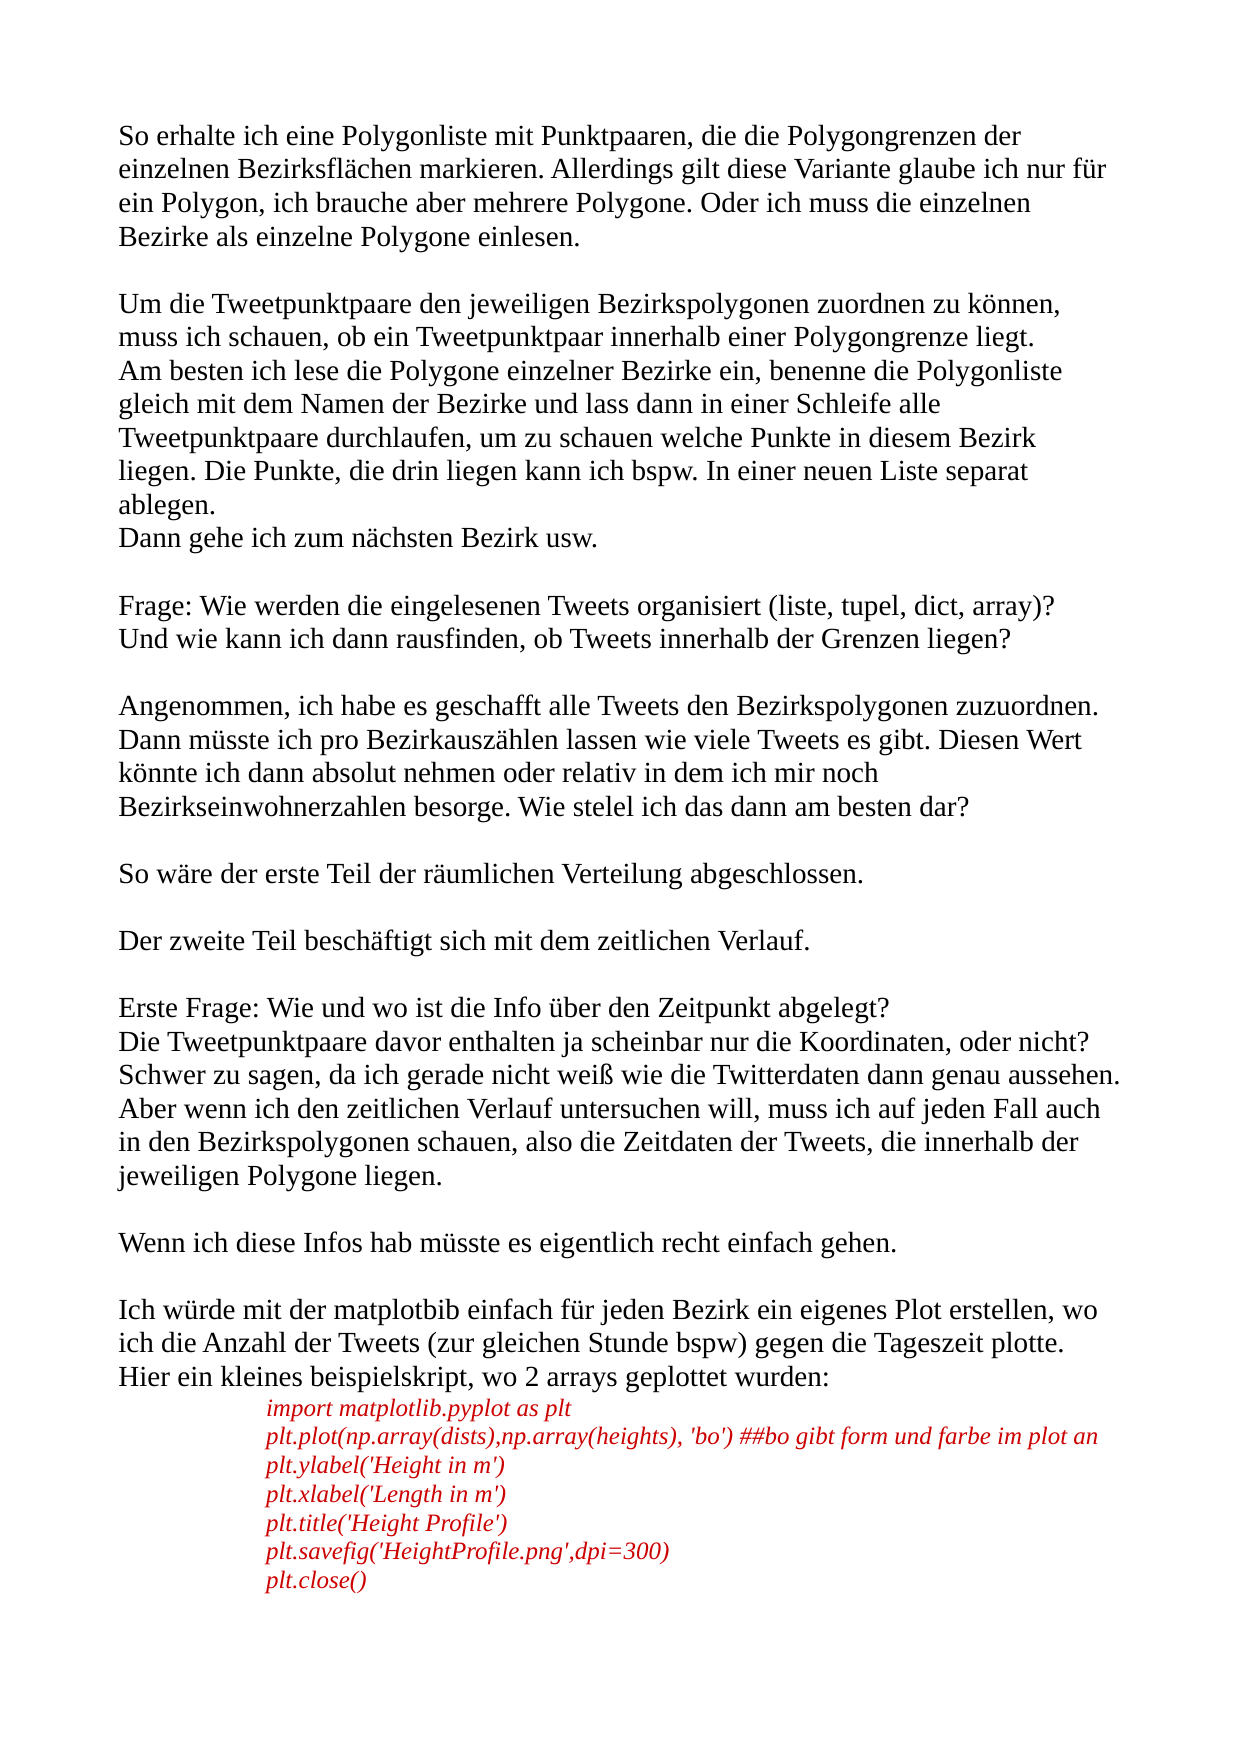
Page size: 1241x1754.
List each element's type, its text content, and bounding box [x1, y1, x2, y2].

text plt.savefig('HeightProfile.png',dpi=300) [266, 1536, 1122, 1565]
text So erhalte ich eine Polygonliste mit Punktpaaren, die die Polygongrenzen der einzelnen Bezirksflächen markieren. Allerdings gilt diese Variante glaube ich nur für ein Polygon, ich brauche aber mehrere Polygone. Oder ich muss die einzelnen Bezirke als einzelne Polygone einlesen. [118, 118, 1122, 252]
text Dann gehe ich zum nächsten Bezirk usw. [118, 521, 1122, 554]
text So wäre der erste Teil der räumlichen Verteilung abgeschlossen. [118, 856, 1122, 889]
text plt.plot(np.array(dists),np.array(heights), 'bo') ##bo gibt form und farbe im plot an [266, 1421, 1122, 1450]
text Schwer zu sagen, da ich gerade nicht weiß wie die Twitterdaten dann genau aussehen. [118, 1057, 1122, 1091]
text plt.title('Height Profile') [266, 1508, 1122, 1536]
text Der zweite Teil beschäftigt sich mit dem zeitlichen Verlauf. [118, 923, 1122, 957]
text Erste Frage: Wie und wo ist die Info über den Zeitpunkt abgelegt? [118, 990, 1122, 1024]
text plt.close() [266, 1565, 1122, 1594]
text Wenn ich diese Infos hab müsste es eigentlich recht einfach gehen. [118, 1225, 1122, 1258]
text Hier ein kleines beispielskript, wo 2 arrays geplottet wurden: [118, 1359, 1122, 1393]
text Und wie kann ich dann rausfinden, ob Tweets innerhalb der Grenzen liegen? [118, 621, 1122, 655]
text Die Tweetpunktpaare davor enthalten ja scheinbar nur die Koordinaten, oder nicht? [118, 1024, 1122, 1057]
text Am besten ich lese die Polygone einzelner Bezirke ein, benenne die Polygonliste gleich mit dem Namen der Bezirke und lass dann in einer Schleife alle Tweetpunktpaare durchlaufen, um zu schauen welche Punkte in diesem Bezirk liegen. Die Punkte, die drin liegen kann ich bspw. In einer neuen Liste separat ablegen. [118, 353, 1122, 521]
text plt.ylabel('Height in m') [266, 1450, 1122, 1479]
text import matplotlib.pyplot as plt [266, 1393, 1122, 1421]
text Ich würde mit der matplotbib einfach für jeden Bezirk ein eigenes Plot erstellen, wo ich die Anzahl der Tweets (zur gleichen Stunde bspw) gegen die Tageszeit plotte. [118, 1292, 1122, 1359]
text plt.xlabel('Length in m') [266, 1479, 1122, 1508]
text Frage: Wie werden die eingelesenen Tweets organisiert (liste, tupel, dict, array)? [118, 588, 1122, 621]
text Aber wenn ich den zeitlichen Verlauf untersuchen will, muss ich auf jeden Fall auch in den Bezirkspolygonen schauen, also die Zeitdaten der Tweets, die innerhalb der jeweiligen Polygone liegen. [118, 1091, 1122, 1191]
text Angenommen, ich habe es geschafft alle Tweets den Bezirkspolygonen zuzuordnen. Dann müsste ich pro Bezirkauszählen lassen wie viele Tweets es gibt. Diesen Wert könnte ich dann absolut nehmen oder relativ in dem ich mir noch Bezirkseinwohnerzahlen besorge. Wie stelel ich das dann am besten dar? [118, 688, 1122, 822]
text Um die Tweetpunktpaare den jeweiligen Bezirkspolygonen zuordnen zu können, muss ich schauen, ob ein Tweetpunktpaar innerhalb einer Polygongrenze liegt. [118, 286, 1122, 353]
